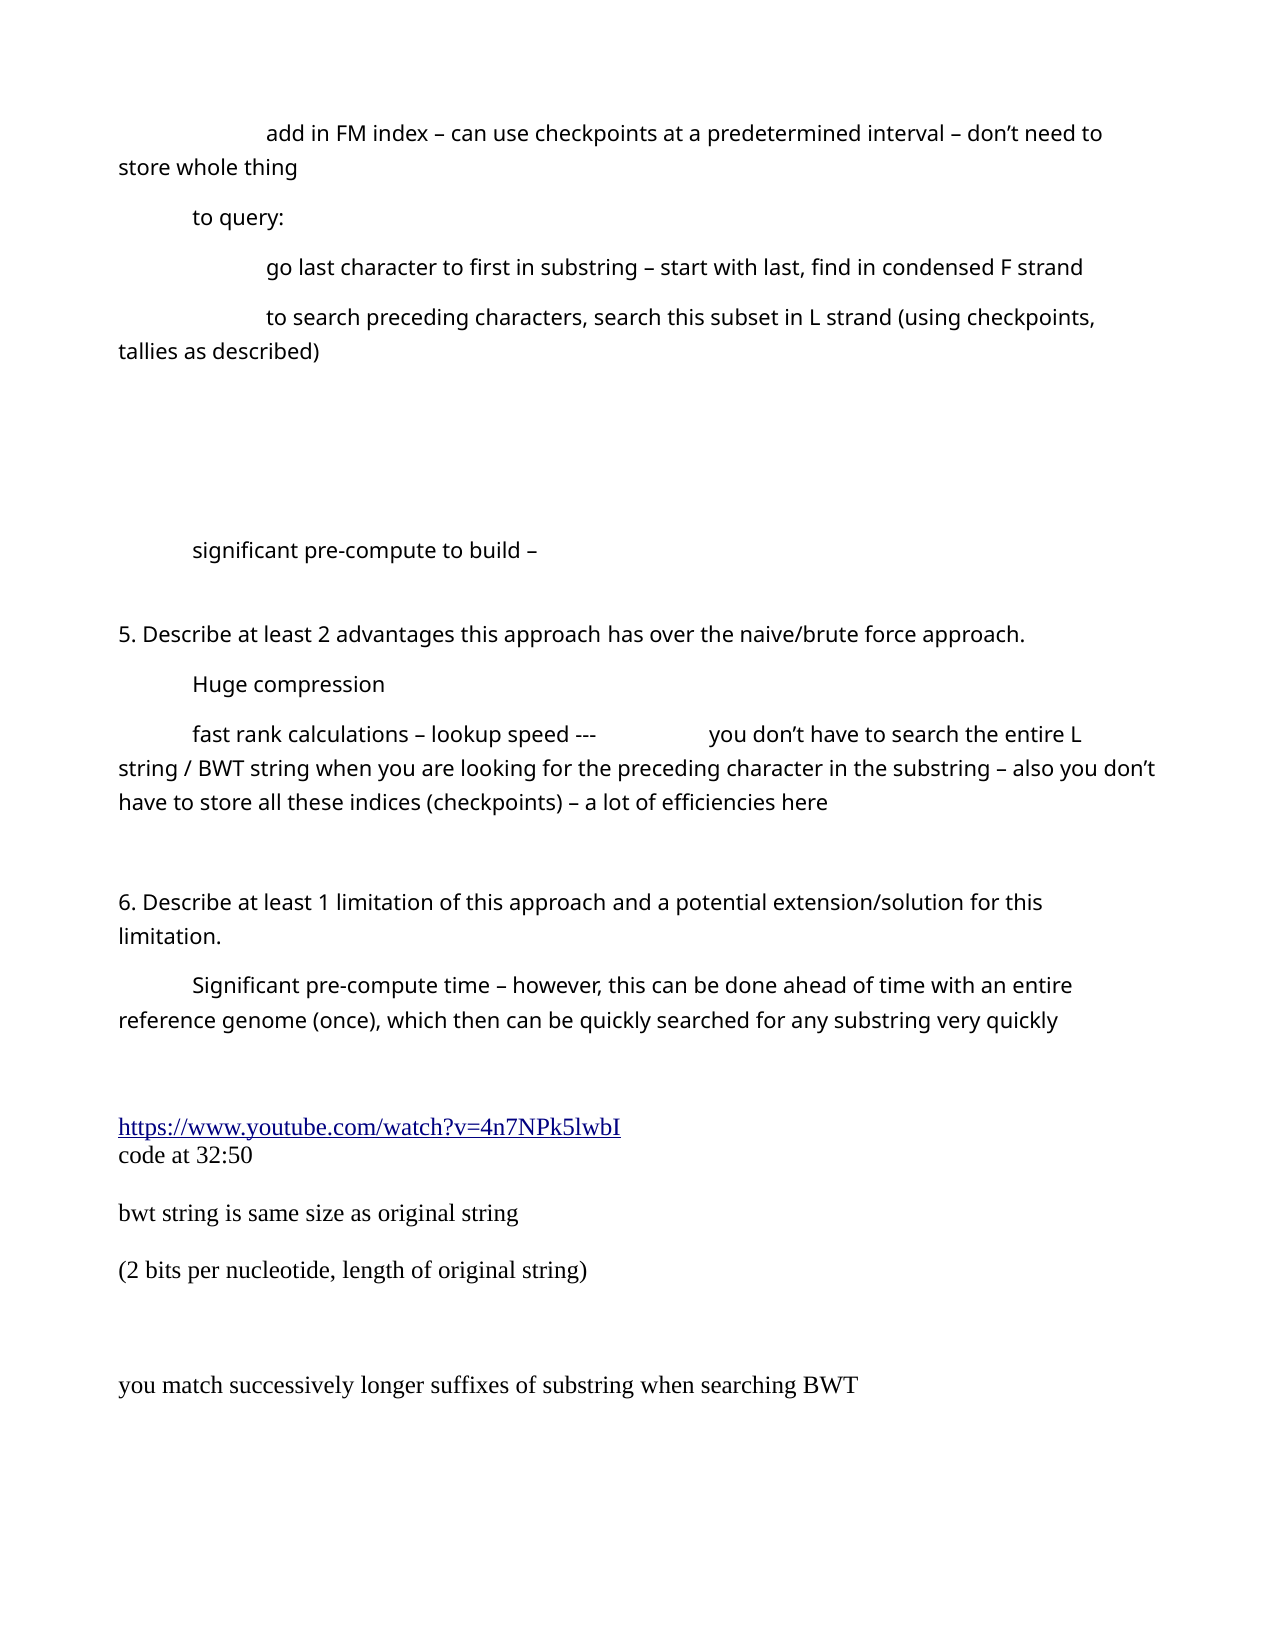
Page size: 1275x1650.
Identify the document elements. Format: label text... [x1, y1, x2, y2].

text to search preceding characters, search this subset in L strand (using checkpoints, tallies as described) [118, 302, 1157, 366]
text code at 32:50 [118, 1141, 1157, 1169]
text 5. Describe at least 2 advantages this approach has over the naive/brute force approach. [118, 585, 1157, 649]
text significant pre-compute to build – [118, 535, 1157, 565]
text bwt string is same size as original string [118, 1198, 1157, 1227]
text https://www.youtube.com/watch?v=4n7NPk5lwbI [118, 1112, 1157, 1141]
text go last character to first in substring – start with last, find in condensed F strand [118, 252, 1157, 282]
text add in FM index – can use checkpoints at a predetermined interval – don’t need to store whole thing [118, 118, 1157, 182]
text Significant pre-compute time – however, this can be done ahead of time with an entire reference genome (once), which then can be quickly searched for any substring very quickly [118, 970, 1157, 1034]
text (2 bits per nucleotide, length of original string) [118, 1256, 1157, 1284]
text to query: [118, 202, 1157, 232]
text Huge compression [118, 669, 1157, 698]
text fast rank calculations – lookup speed --- you don’t have to search the entire L string / BWT string when you are looking for the preceding character in the substring – also you don’t have to store all these indices (checkpoints) – a lot of efficiencies here [118, 718, 1157, 817]
text 6. Describe at least 1 limitation of this approach and a potential extension/solution for this limitation. [118, 886, 1157, 950]
text you match successively longer suffixes of substring when searching BWT [118, 1371, 1157, 1399]
